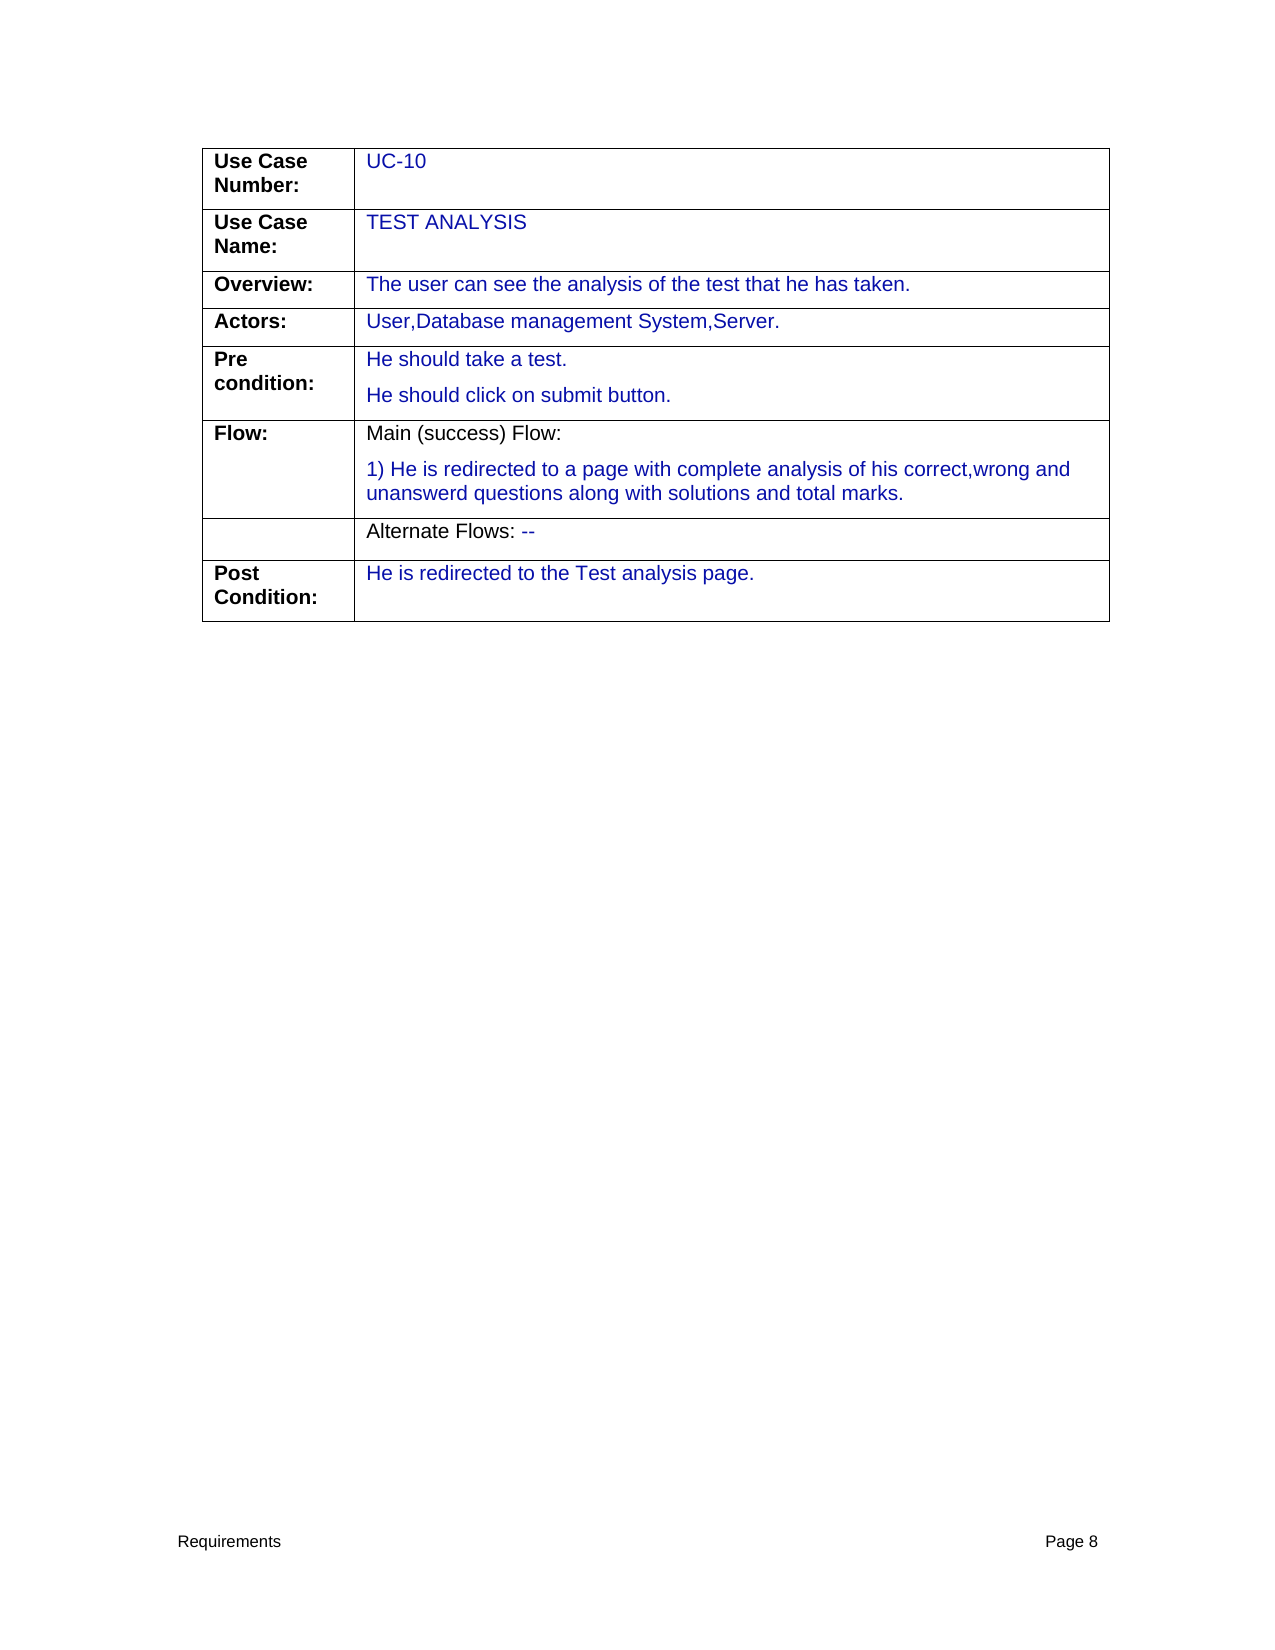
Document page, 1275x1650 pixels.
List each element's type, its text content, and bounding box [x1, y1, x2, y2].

table_cell Main (success) Flow: 1) He is redirected to a page with complete analysis of his correct,wrong and unanswerd questions along with solutions and total marks. [355, 421, 1109, 517]
table_cell He should take a test. He should click on submit button. [355, 347, 1109, 419]
table_header UC-10 [355, 149, 1109, 209]
table_cell Alternate Flows: -- [355, 519, 1109, 560]
table_cell [203, 519, 354, 560]
text ­ [177, 671, 1098, 700]
table_cell He is redirected to the Test analysis page. [355, 561, 1109, 621]
table_cell Use Case Name: [203, 210, 354, 271]
table_cell Post Condition: [203, 561, 354, 621]
table_cell The user can see the analysis of the test that he has taken. [355, 272, 1109, 308]
table_cell Actors: [203, 309, 354, 346]
table_cell Flow: [203, 421, 354, 517]
table_header Use Case Number: [203, 149, 354, 209]
table_cell TEST ANALYSIS [355, 210, 1109, 271]
table_cell Overview: [203, 272, 354, 308]
table_cell User,Database management System,Server. [355, 309, 1109, 346]
table_cell Pre condition: [203, 347, 354, 419]
